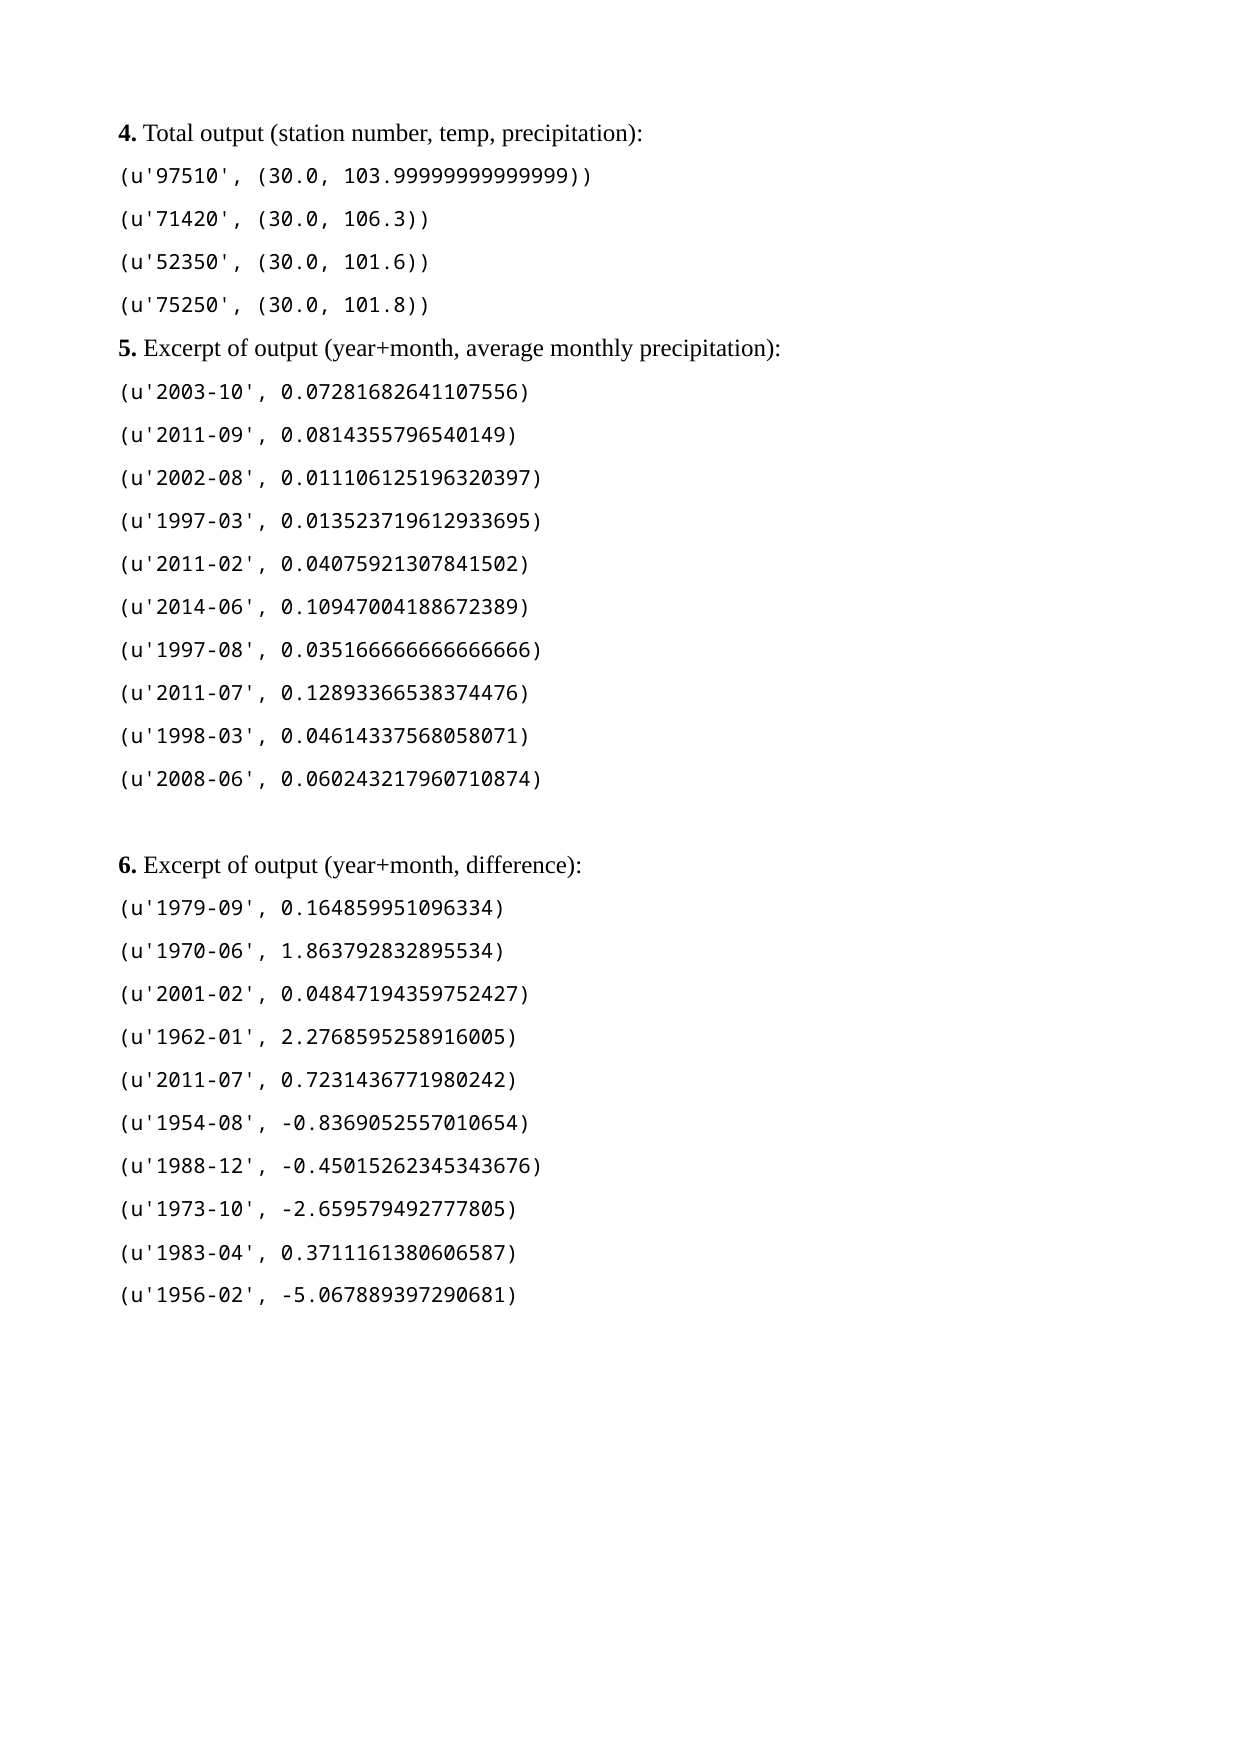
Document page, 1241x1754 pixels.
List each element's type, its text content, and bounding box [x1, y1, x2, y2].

text (u'1962-01', 2.2768595258916005) [118, 1022, 1122, 1051]
text (u'1998-03', 0.04614337568058071) [118, 721, 1122, 749]
text (u'2011-07', 0.12893366538374476) [118, 678, 1122, 706]
text (u'2003-10', 0.07281682641107556) [118, 377, 1122, 405]
text (u'97510', (30.0, 103.99999999999999)) [118, 161, 1122, 190]
text (u'52350', (30.0, 101.6)) [118, 247, 1122, 276]
text 5. Excerpt of output (year+month, average monthly precipitation): [118, 333, 1122, 362]
text (u'1997-08', 0.035166666666666666) [118, 635, 1122, 663]
text (u'2002-08', 0.011106125196320397) [118, 463, 1122, 491]
text (u'75250', (30.0, 101.8)) [118, 291, 1122, 319]
text (u'2011-09', 0.0814355796540149) [118, 420, 1122, 448]
text 6. Excerpt of output (year+month, difference): [118, 850, 1122, 879]
text (u'2011-02', 0.04075921307841502) [118, 549, 1122, 577]
text (u'1954-08', -0.8369052557010654) [118, 1108, 1122, 1137]
text (u'1970-06', 1.863792832895534) [118, 936, 1122, 965]
text (u'2008-06', 0.060243217960710874) [118, 764, 1122, 792]
text (u'2001-02', 0.04847194359752427) [118, 979, 1122, 1008]
text (u'1988-12', -0.45015262345343676) [118, 1152, 1122, 1180]
text (u'1973-10', -2.659579492777805) [118, 1194, 1122, 1223]
text (u'1997-03', 0.013523719612933695) [118, 506, 1122, 534]
text (u'71420', (30.0, 106.3)) [118, 204, 1122, 233]
text (u'2011-07', 0.7231436771980242) [118, 1066, 1122, 1094]
text (u'1979-09', 0.164859951096334) [118, 893, 1122, 922]
text 4. Total output (station number, temp, precipitation): [118, 118, 1122, 147]
text (u'2014-06', 0.10947004188672389) [118, 592, 1122, 620]
text (u'1956-02', -5.067889397290681) [118, 1281, 1122, 1309]
text (u'1983-04', 0.3711161380606587) [118, 1238, 1122, 1266]
